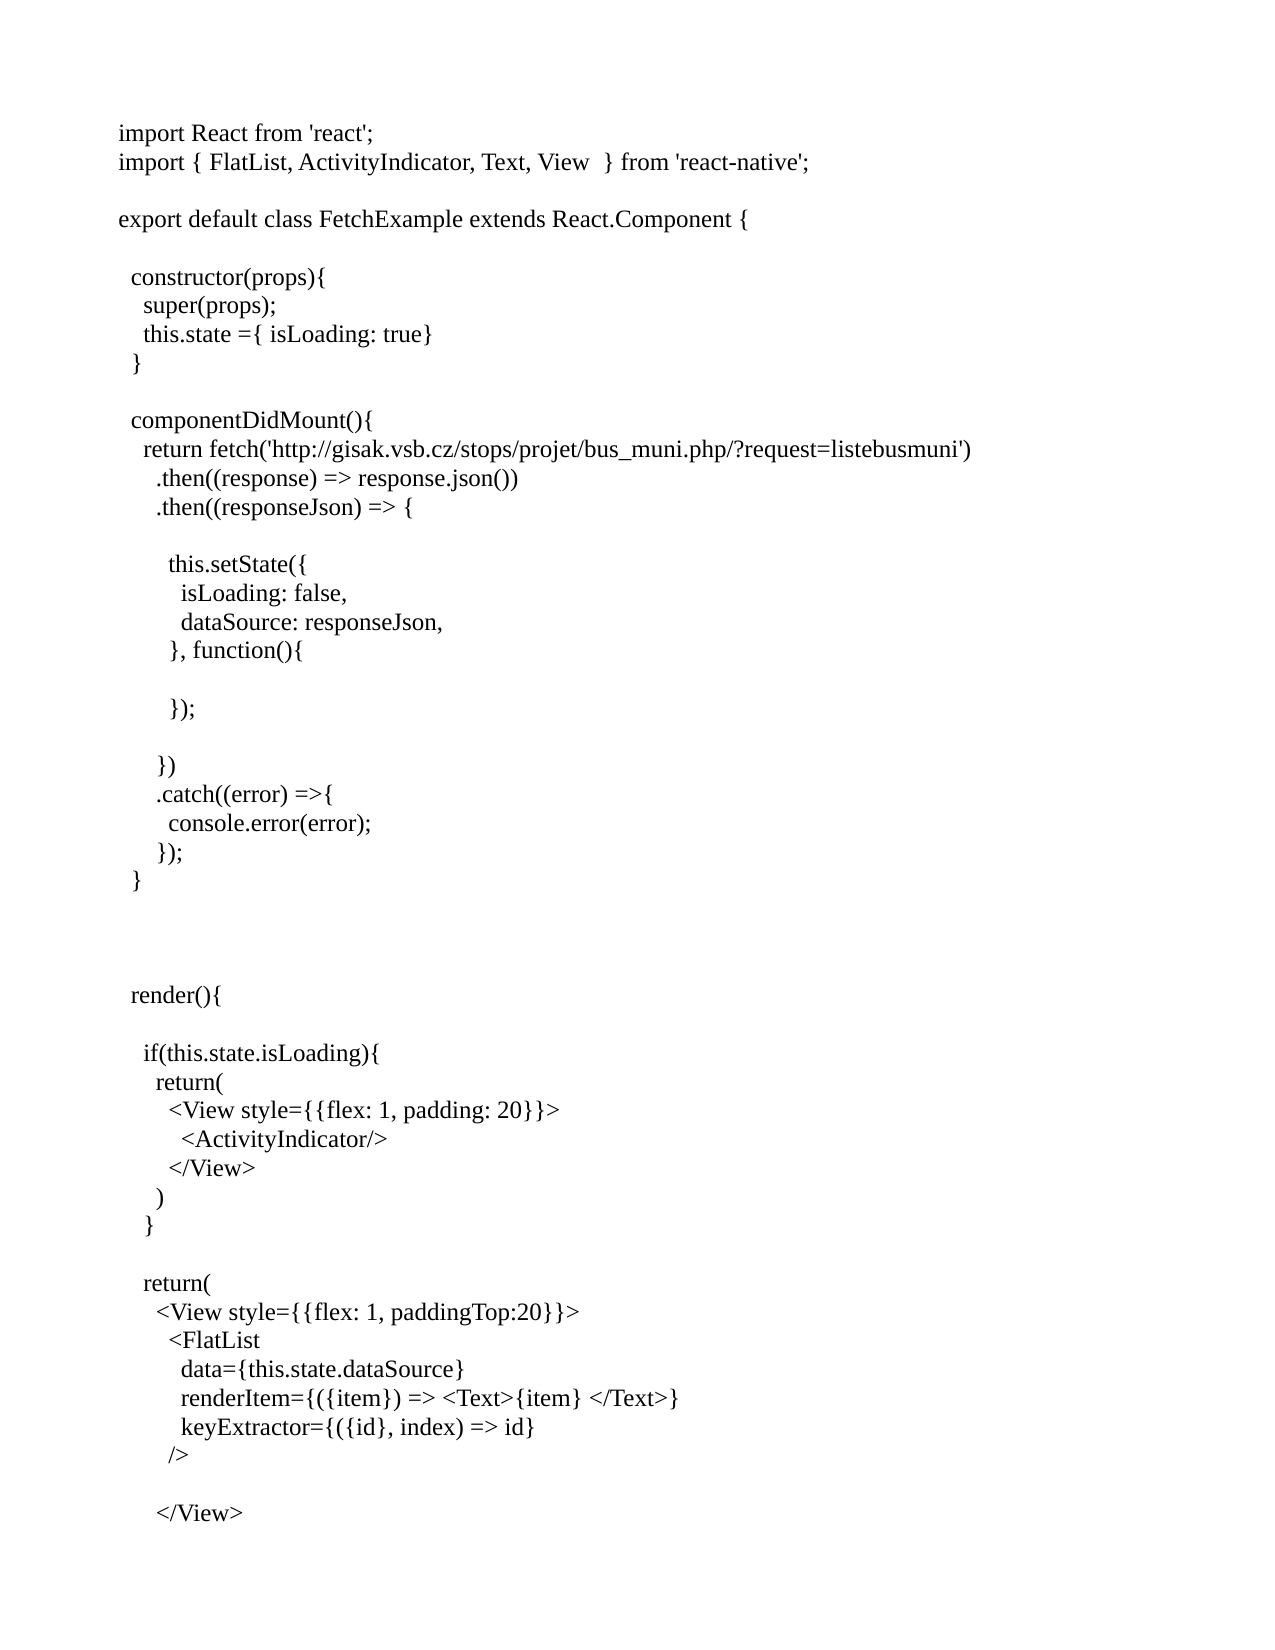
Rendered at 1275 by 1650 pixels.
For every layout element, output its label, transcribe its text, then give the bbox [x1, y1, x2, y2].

text <View style={{flex: 1, padding: 20}}> [118, 1096, 1157, 1124]
text ) [118, 1182, 1157, 1211]
text return( [118, 1268, 1157, 1297]
text </View> [118, 1498, 1157, 1527]
text keyExtractor={({id}, index) => id} [118, 1412, 1157, 1441]
text } [118, 866, 1157, 894]
text </View> [118, 1153, 1157, 1182]
text constructor(props){ [118, 262, 1157, 291]
text renderItem={({item}) => <Text>{item} </Text>} [118, 1383, 1157, 1412]
text }, function(){ [118, 636, 1157, 664]
text render(){ [118, 981, 1157, 1009]
text }) [118, 751, 1157, 779]
text <View style={{flex: 1, paddingTop:20}}> [118, 1297, 1157, 1326]
text super(props); [118, 291, 1157, 319]
text return fetch('http://gisak.vsb.cz/stops/projet/bus_muni.php/?request=listebusmuni') [118, 434, 1157, 463]
text } [118, 1211, 1157, 1239]
text }); [118, 693, 1157, 722]
text componentDidMount(){ [118, 406, 1157, 434]
text console.error(error); [118, 808, 1157, 837]
text this.setState({ [118, 549, 1157, 578]
text }); [118, 837, 1157, 866]
text .then((response) => response.json()) [118, 463, 1157, 492]
text .catch((error) =>{ [118, 779, 1157, 808]
text isLoading: false, [118, 578, 1157, 607]
text <FlatList [118, 1326, 1157, 1354]
text /> [118, 1441, 1157, 1469]
text import React from 'react'; [118, 118, 1157, 147]
text if(this.state.isLoading){ [118, 1038, 1157, 1067]
text .then((responseJson) => { [118, 492, 1157, 521]
text <ActivityIndicator/> [118, 1124, 1157, 1153]
text export default class FetchExample extends React.Component { [118, 204, 1157, 233]
text import { FlatList, ActivityIndicator, Text, View } from 'react-native'; [118, 147, 1157, 176]
text data={this.state.dataSource} [118, 1354, 1157, 1383]
text dataSource: responseJson, [118, 607, 1157, 636]
text } [118, 348, 1157, 377]
text this.state ={ isLoading: true} [118, 319, 1157, 348]
text return( [118, 1067, 1157, 1096]
